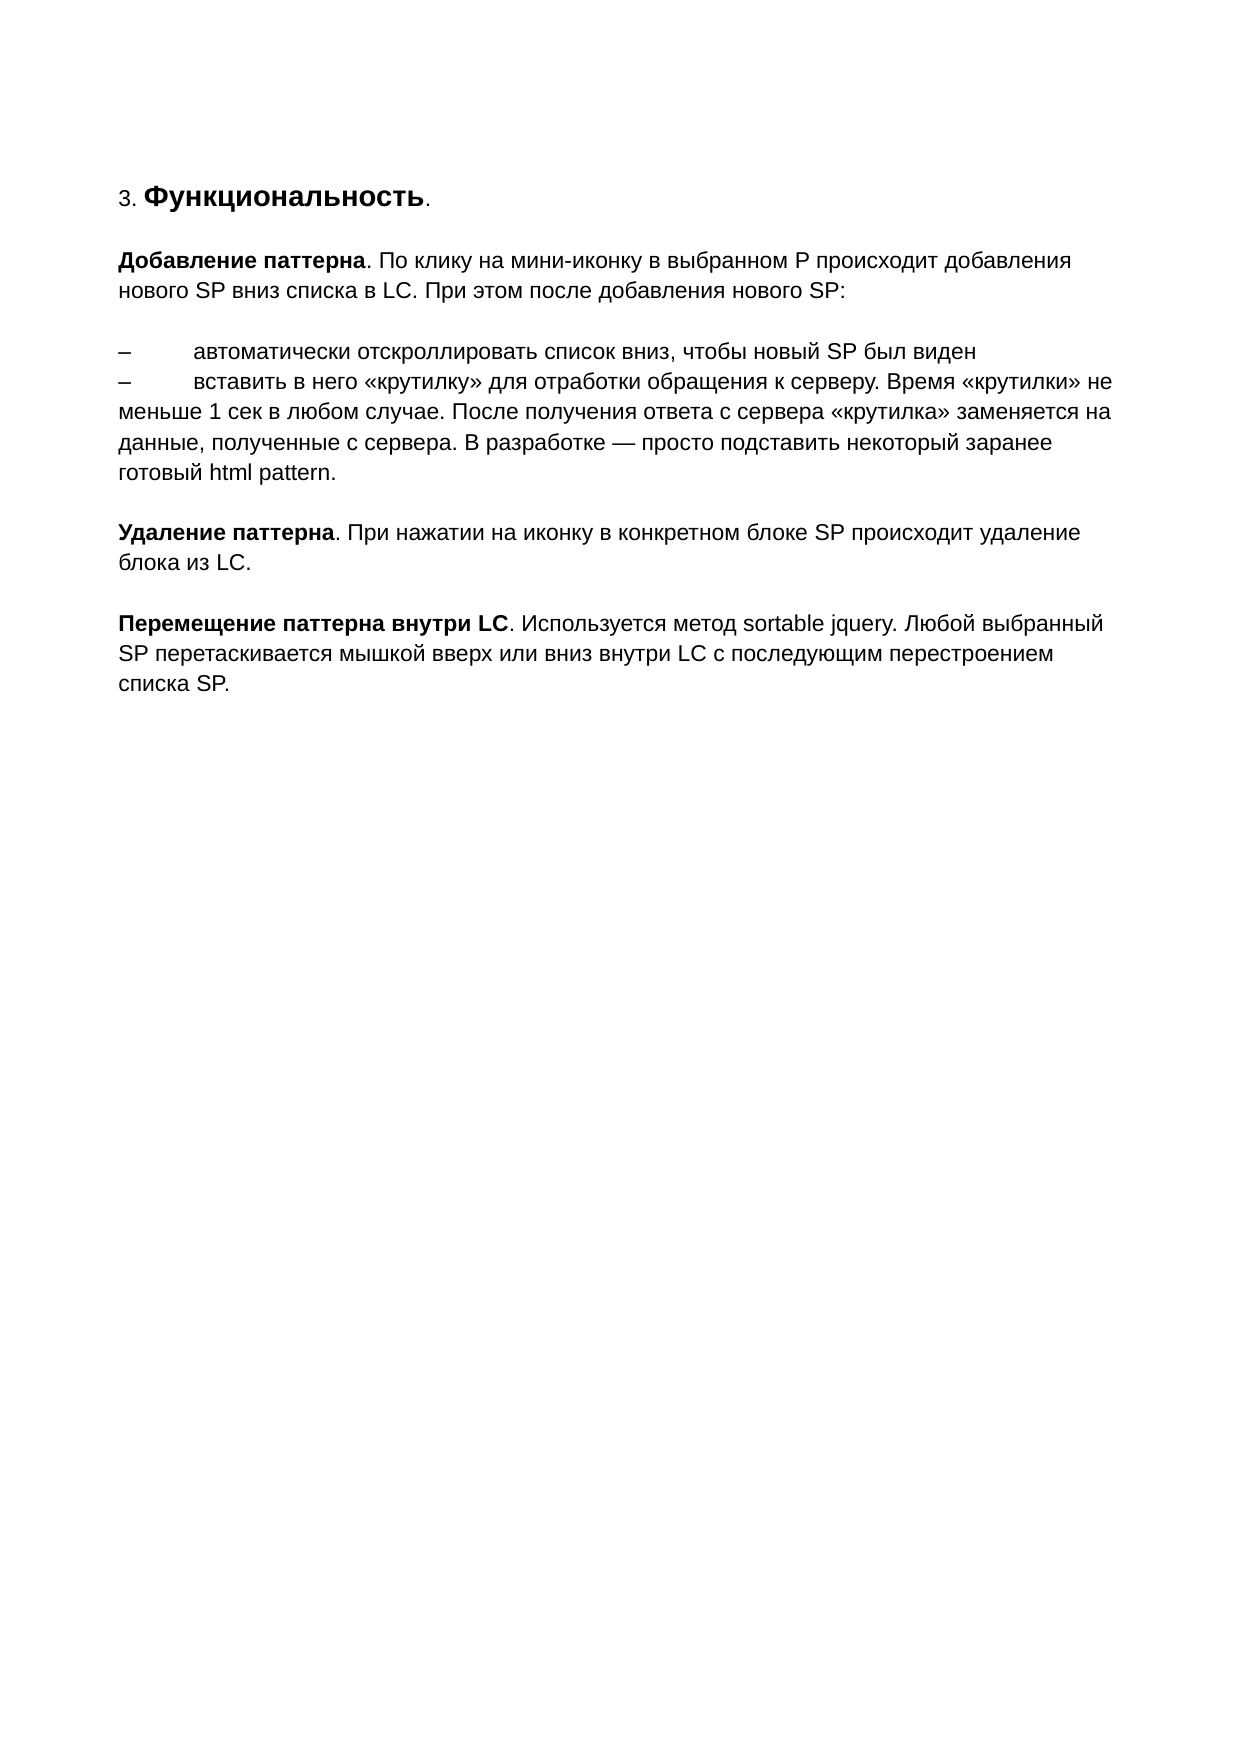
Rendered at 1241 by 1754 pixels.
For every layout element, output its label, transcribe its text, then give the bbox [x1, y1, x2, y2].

text Удаление паттерна. При нажатии на иконку в конкретном блоке SP происходит удаление блока из LC. [118, 519, 1122, 576]
list вставить в него «крутилку» для отработки обращения к серверу. Время «крутилки» не меньше 1 сек в любом случае. После получения ответа с сервера «крутилка» заменяется на данные, полученные с сервера. В разработке — просто подставить некоторый заранее готовый html pattern. [118, 368, 1122, 485]
text 3. Функциональность. [118, 178, 1122, 212]
text Перемещение паттерна внутри LC. Используется метод sortable jquery. Любой выбранный SP перетаскивается мышкой вверх или вниз внутри LC с последующим перестроением списка SP. [118, 610, 1122, 697]
list автоматически отскроллировать список вниз, чтобы новый SP был виден [118, 338, 1122, 364]
text Добавление паттерна. По клику на мини-иконку в выбранном P происходит добавления нового SP вниз списка в LC. При этом после добавления нового SP: [118, 247, 1122, 304]
